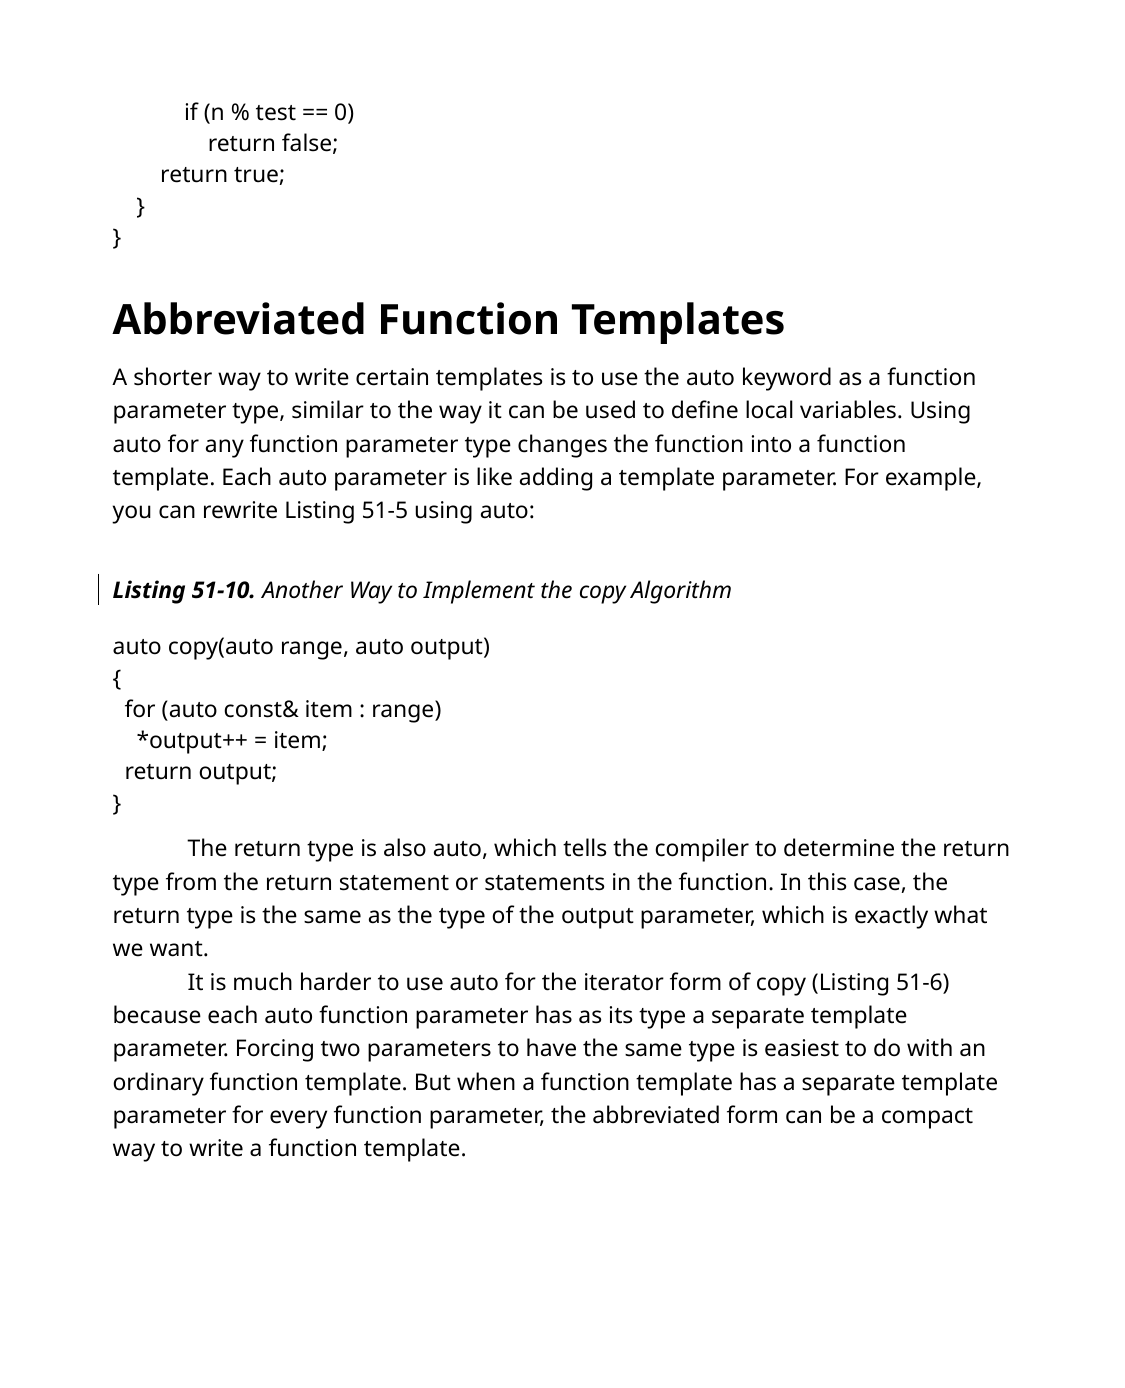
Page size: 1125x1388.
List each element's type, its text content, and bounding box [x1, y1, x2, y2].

text A shorter way to write certain templates is to use the auto keyword as a function parameter type, similar to the way it can be used to define local variables. Using auto for any function parameter type changes the function into a function template. Each auto parameter is like adding a template parameter. For example, you can rewrite Listing 51-5 using auto: [112, 359, 1012, 526]
text if (n % test == 0) [112, 96, 1012, 127]
text The return type is also auto, which tells the compiler to determine the return type from the return statement or statements in the function. In this case, the return type is the same as the type of the output parameter, which is exactly what we want. [112, 830, 1012, 964]
subtitle Abbreviated Function Templates [112, 290, 1012, 346]
text } [112, 221, 1012, 252]
text return true; [112, 158, 1012, 190]
text *output++ = item; [112, 724, 1012, 755]
text It is much harder to use auto for the iterator form of copy (Listing 51-6) because each auto function parameter has as its type a separate template parameter. Forcing two parameters to have the same type is easiest to do with an ordinary function template. But when a function template has a separate template parameter for every function parameter, the abbreviated form can be a compact way to write a function template. [112, 964, 1012, 1164]
text { [112, 662, 1012, 693]
text return output; [112, 755, 1012, 787]
text return false; [112, 127, 1012, 158]
text auto copy(auto range, auto output) [112, 630, 1012, 662]
text Listing 51-10. Another Way to Implement the copy Algorithm [112, 573, 1012, 605]
text } [112, 787, 1012, 818]
text for (auto const& item : range) [112, 693, 1012, 724]
text } [112, 190, 1012, 221]
